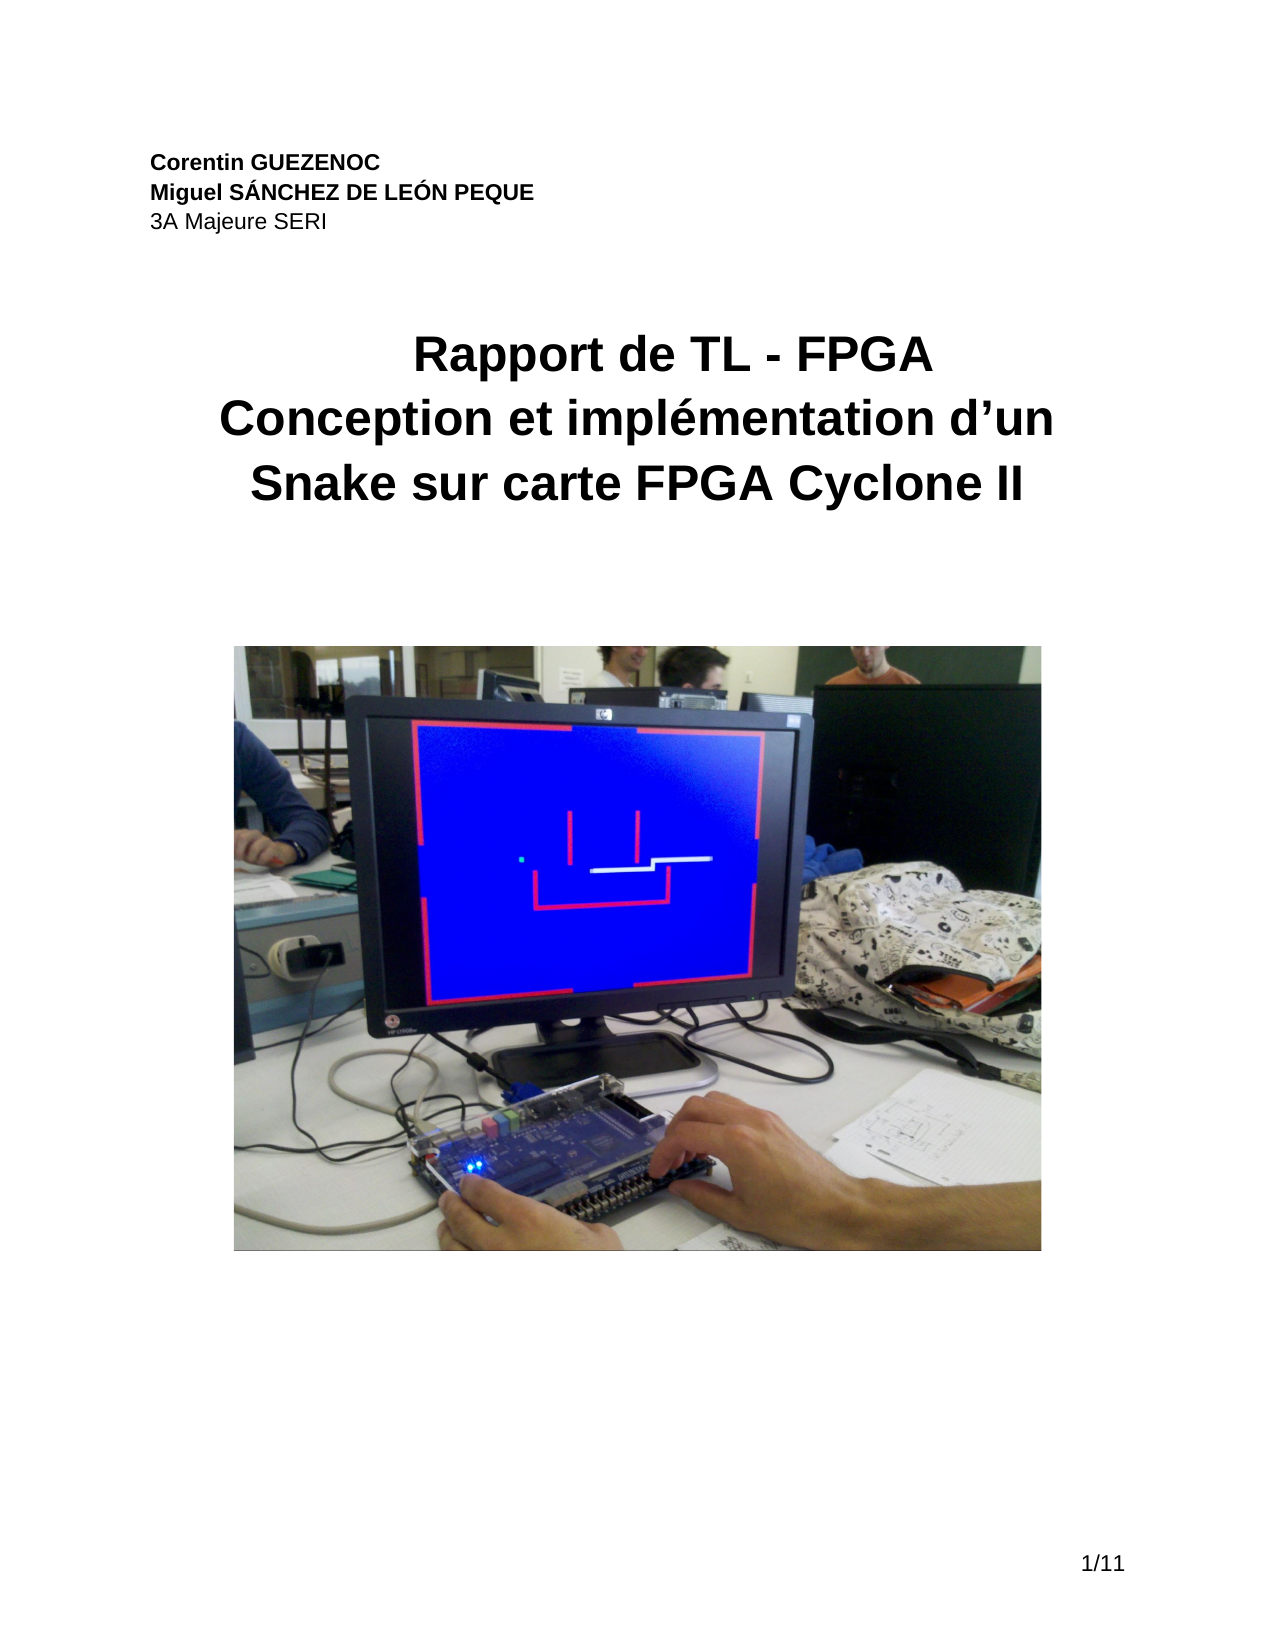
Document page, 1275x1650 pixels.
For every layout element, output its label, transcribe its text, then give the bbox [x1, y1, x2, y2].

text Corentin GUEZENOC [150, 150, 1125, 176]
text 3A Majeure SERI [150, 209, 1125, 234]
picture [233, 646, 1042, 1251]
text Rapport de TL - FPGA [150, 326, 1125, 382]
text Miguel SÁNCHEZ DE LEÓN PEQUE [150, 179, 1125, 205]
text Conception et implémentation d’un Snake sur carte FPGA Cyclone II [150, 390, 1125, 510]
